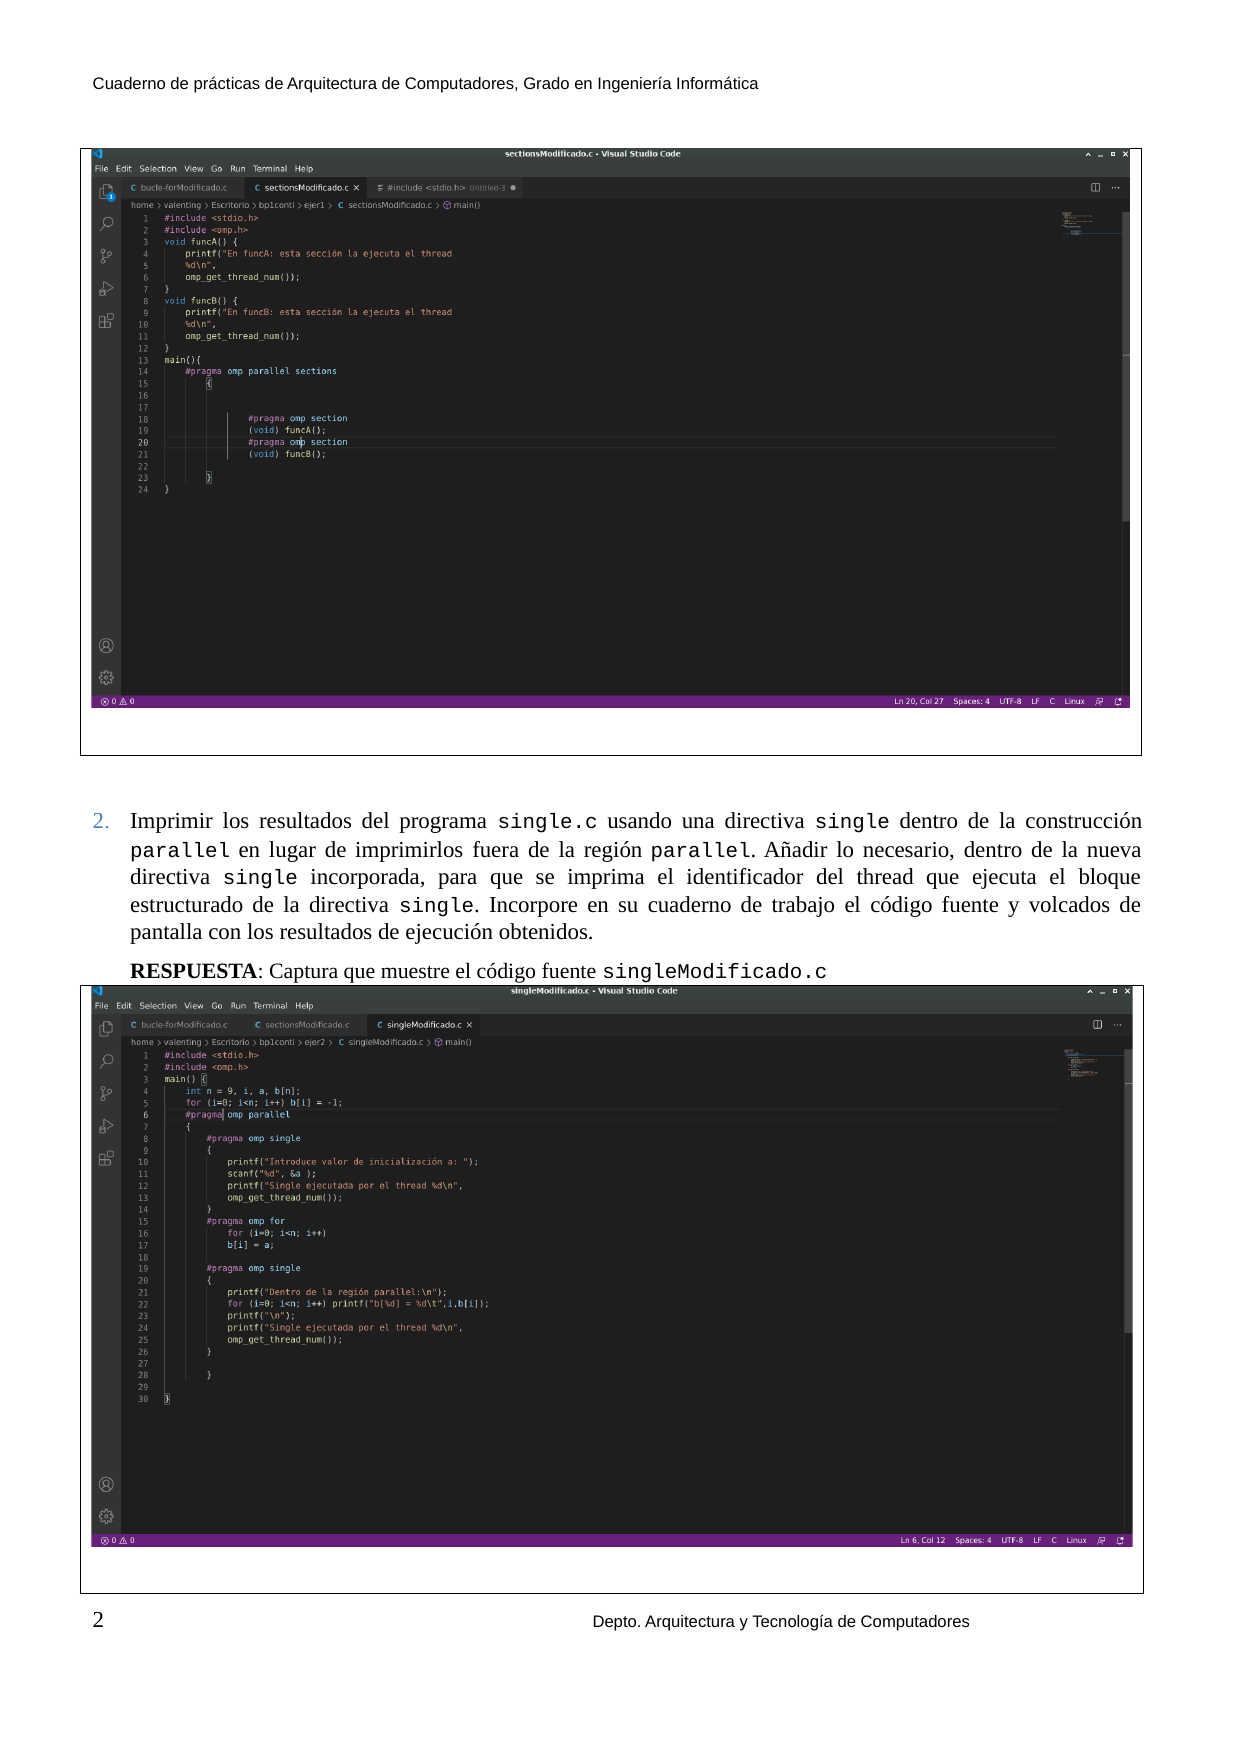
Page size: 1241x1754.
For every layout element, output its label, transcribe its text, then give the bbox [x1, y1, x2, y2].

picture [91, 986, 1133, 1547]
picture [91, 148, 1130, 708]
table_header [81, 149, 1141, 755]
table_header [81, 986, 1143, 1593]
text RESPUESTA: Captura que muestre el código fuente singleModificado.c [130, 957, 1143, 985]
list Imprimir los resultados del programa single.c usando una directiva single dentro de la construcción parallel en lugar de imprimirlos fuera de la región parallel. Añadir lo necesario, dentro de la nueva directiva single incorporada, para que se imprima el identificador del thread que ejecuta el bloque estructurado de la directiva single. Incorpore en su cuaderno de trabajo el código fuente y volcados de pantalla con los resultados de ejecución obtenidos. [92, 807, 1143, 945]
